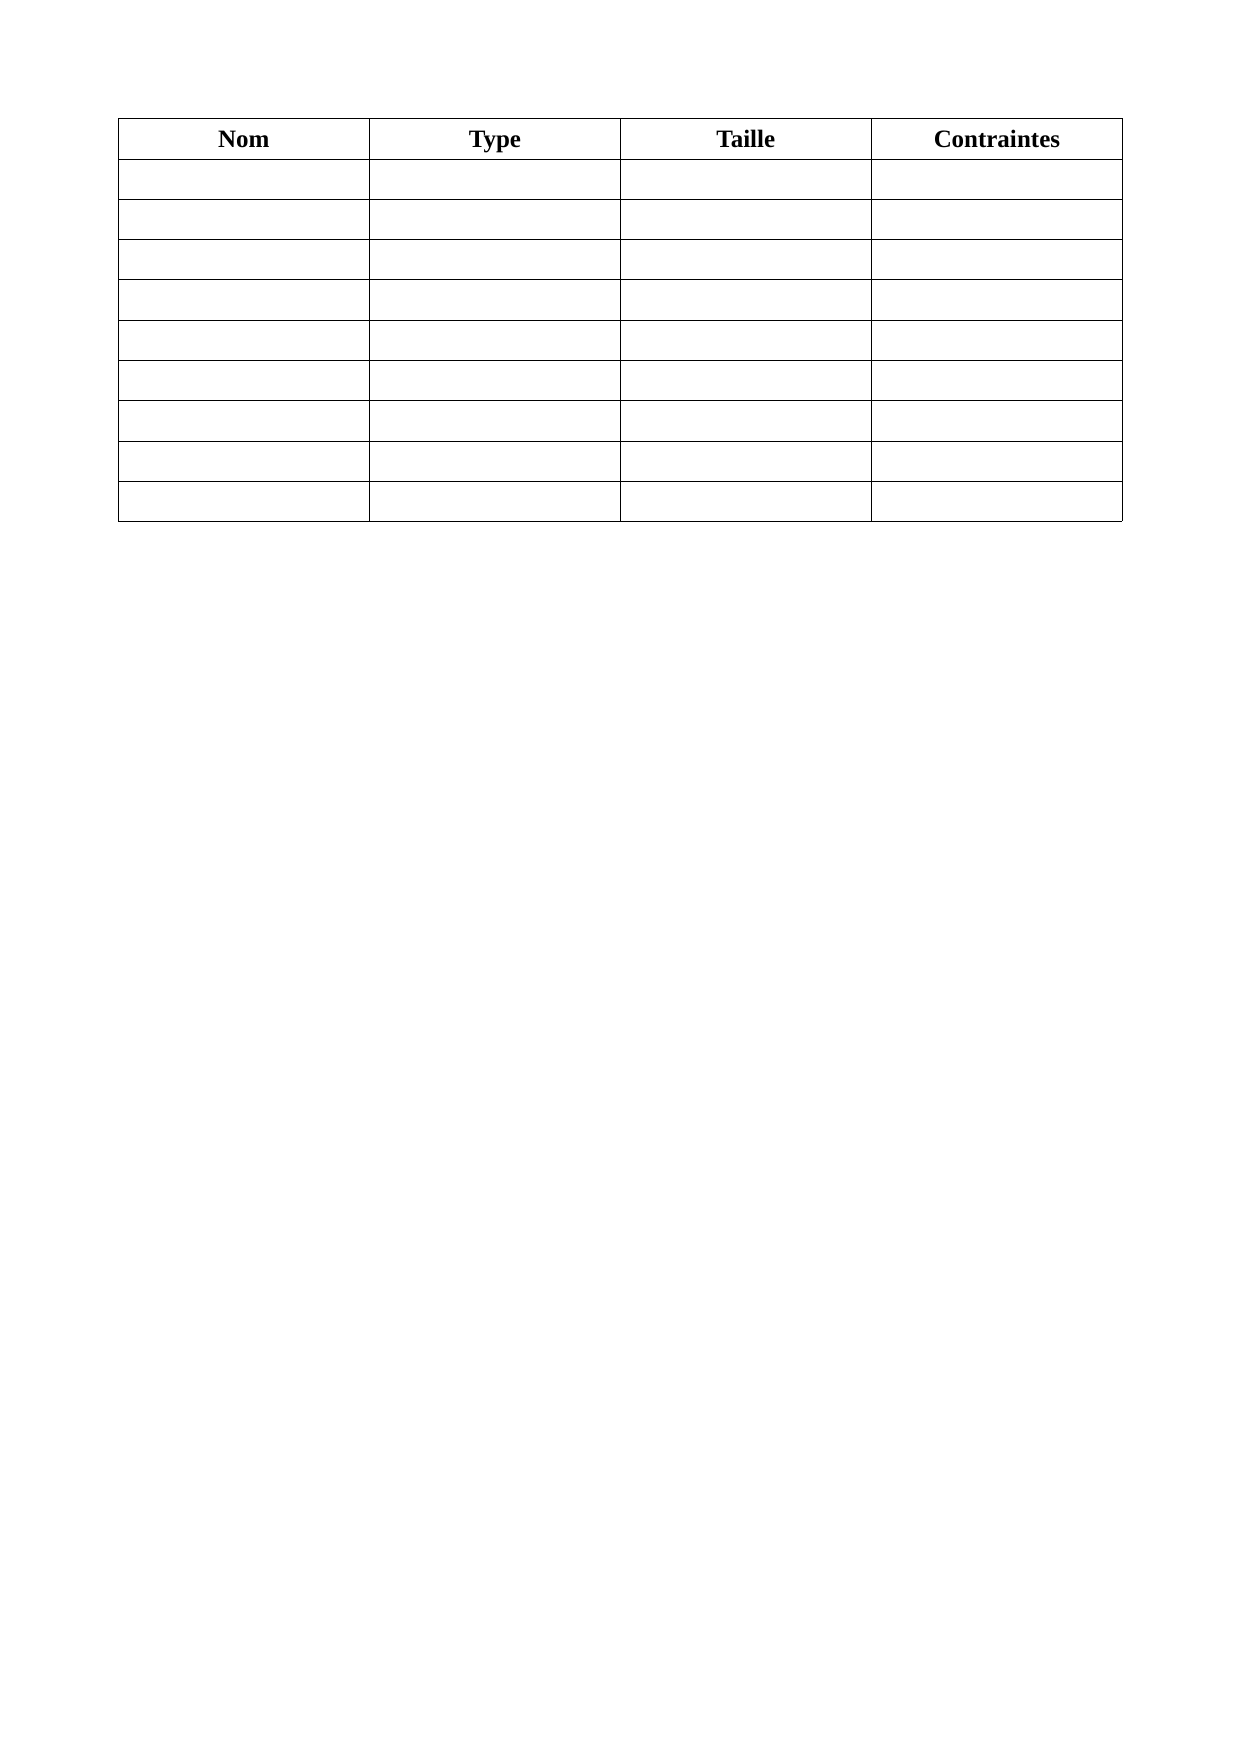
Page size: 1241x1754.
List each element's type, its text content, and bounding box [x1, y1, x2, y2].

table_cell [370, 280, 620, 320]
table_cell [872, 160, 1122, 199]
table_cell [119, 200, 369, 239]
table_header Type [370, 119, 620, 158]
table_cell [872, 321, 1122, 360]
table_cell [119, 361, 369, 400]
table_cell [370, 401, 620, 441]
table_cell [370, 200, 620, 239]
table_cell [872, 200, 1122, 239]
table_cell [119, 482, 369, 521]
table_header Taille [621, 119, 871, 158]
table_cell [621, 321, 871, 360]
table_cell [119, 240, 369, 279]
table_cell [119, 321, 369, 360]
table_header Contraintes [872, 119, 1122, 158]
table_cell [872, 240, 1122, 279]
table_cell [370, 482, 620, 521]
table_cell [872, 280, 1122, 320]
table_cell [370, 442, 620, 481]
table_cell [119, 442, 369, 481]
table_cell [119, 401, 369, 441]
table_cell [621, 401, 871, 441]
table_cell [872, 401, 1122, 441]
table_cell [370, 160, 620, 199]
table_cell [370, 321, 620, 360]
table_cell [621, 200, 871, 239]
table_cell [621, 240, 871, 279]
table_cell [872, 442, 1122, 481]
table_cell [621, 361, 871, 400]
table_cell [370, 361, 620, 400]
table_header Nom [119, 119, 369, 158]
table_cell [621, 160, 871, 199]
table_cell [119, 280, 369, 320]
table_cell [621, 482, 871, 521]
table_cell [621, 442, 871, 481]
table_cell [872, 361, 1122, 400]
table_cell [621, 280, 871, 320]
table_cell [119, 160, 369, 199]
table_cell [370, 240, 620, 279]
table_cell [872, 482, 1122, 521]
